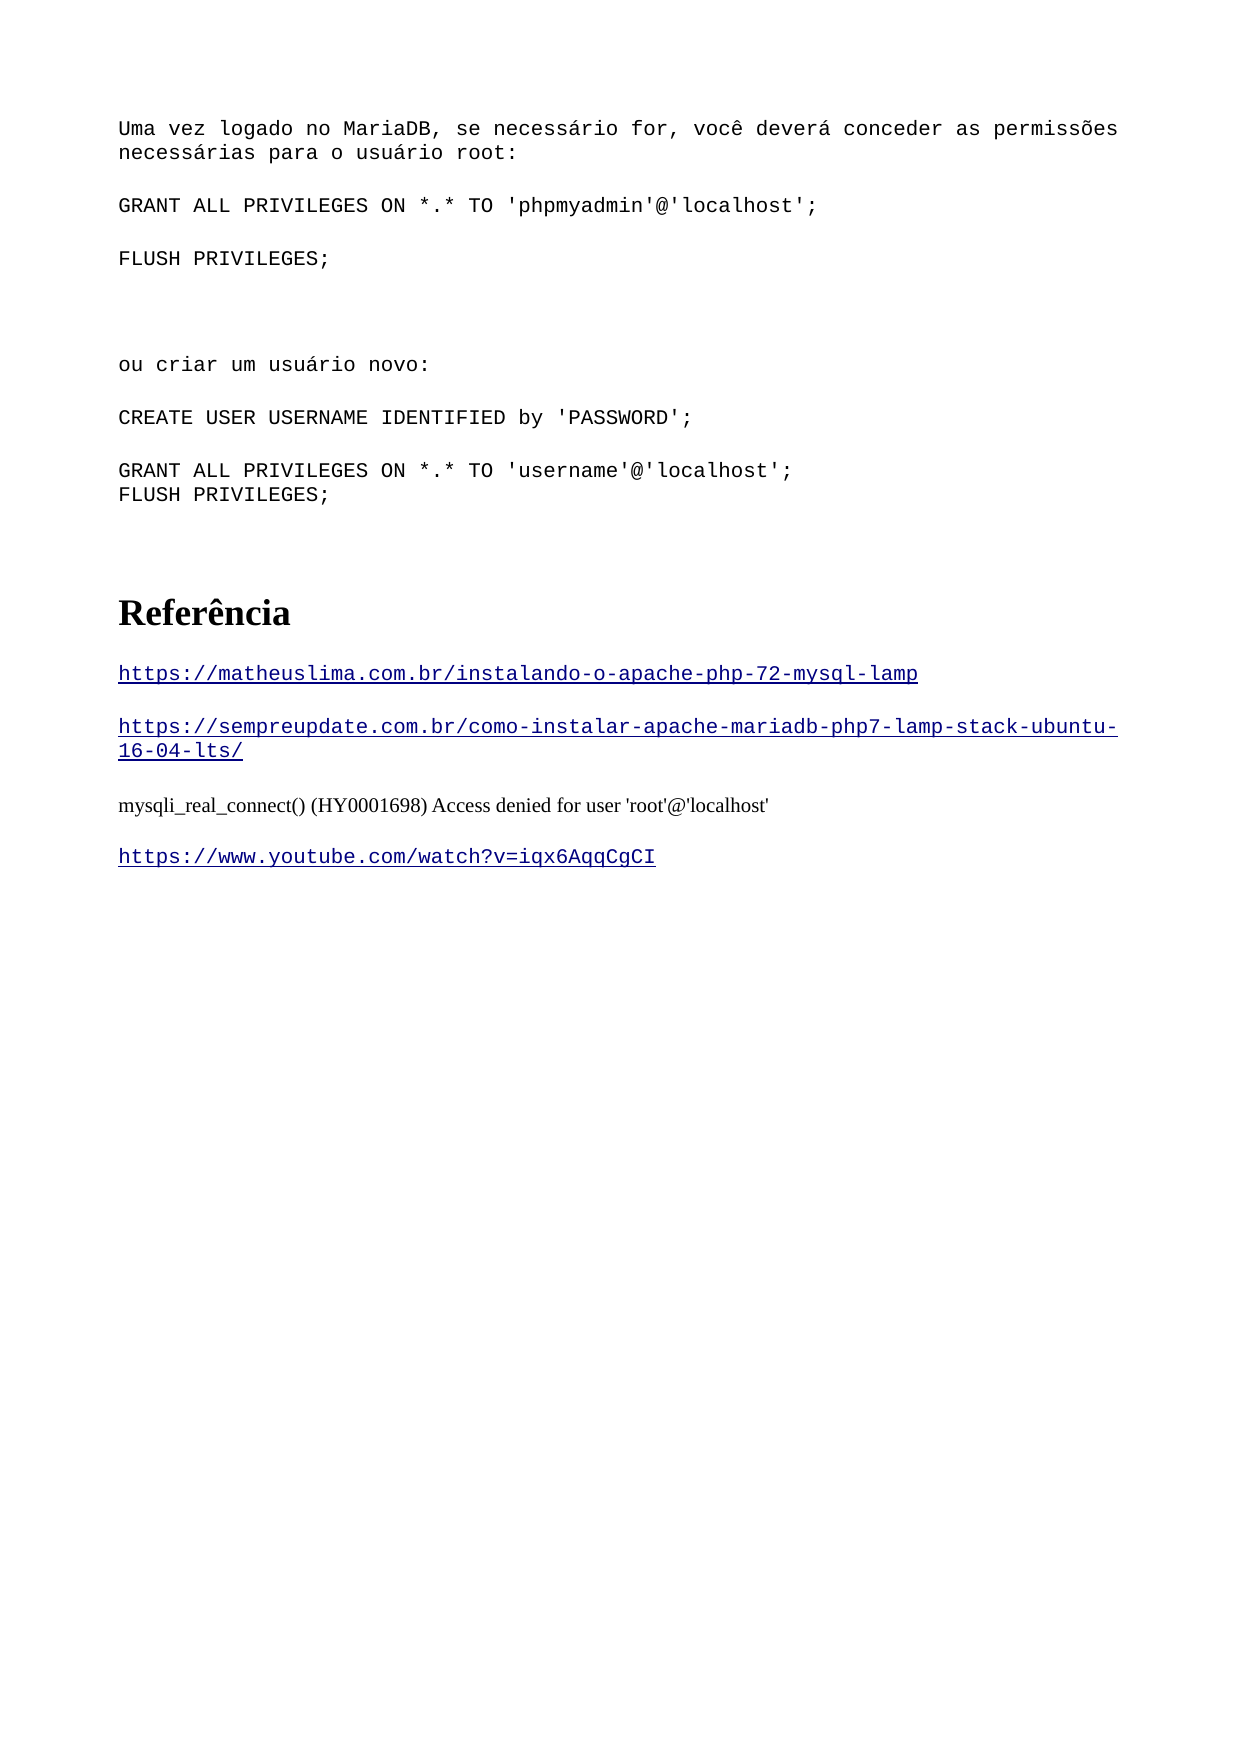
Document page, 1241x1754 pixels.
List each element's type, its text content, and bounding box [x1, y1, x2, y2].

text CREATE USER USERNAME IDENTIFIED by 'PASSWORD'; [118, 407, 1122, 431]
text GRANT ALL PRIVILEGES ON *.* TO 'phpmyadmin'@'localhost'; [118, 195, 1122, 218]
text Referência [118, 590, 1122, 633]
text https://www.youtube.com/watch?v=iqx6AqqCgCI [118, 846, 1122, 870]
text https://matheuslima.com.br/instalando-o-apache-php-72-mysql-lamp [118, 663, 1122, 687]
text FLUSH PRIVILEGES; [118, 484, 1122, 508]
text GRANT ALL PRIVILEGES ON *.* TO 'username'@'localhost'; [118, 461, 1122, 484]
text Uma vez logado no MariaDB, se necessário for, você deverá conceder as permissões necessárias para o usuário root: [118, 118, 1122, 165]
text ou criar um usuário novo: [118, 354, 1122, 378]
text https://sempreupdate.com.br/como-instalar-apache-mariadb-php7-lamp-stack-ubuntu-16-04-lts/ [118, 716, 1122, 763]
subtitle mysqli_real_connect() (HY0001698) Access denied for user 'root'@'localhost' [118, 793, 1122, 817]
text FLUSH PRIVILEGES; [118, 248, 1122, 272]
